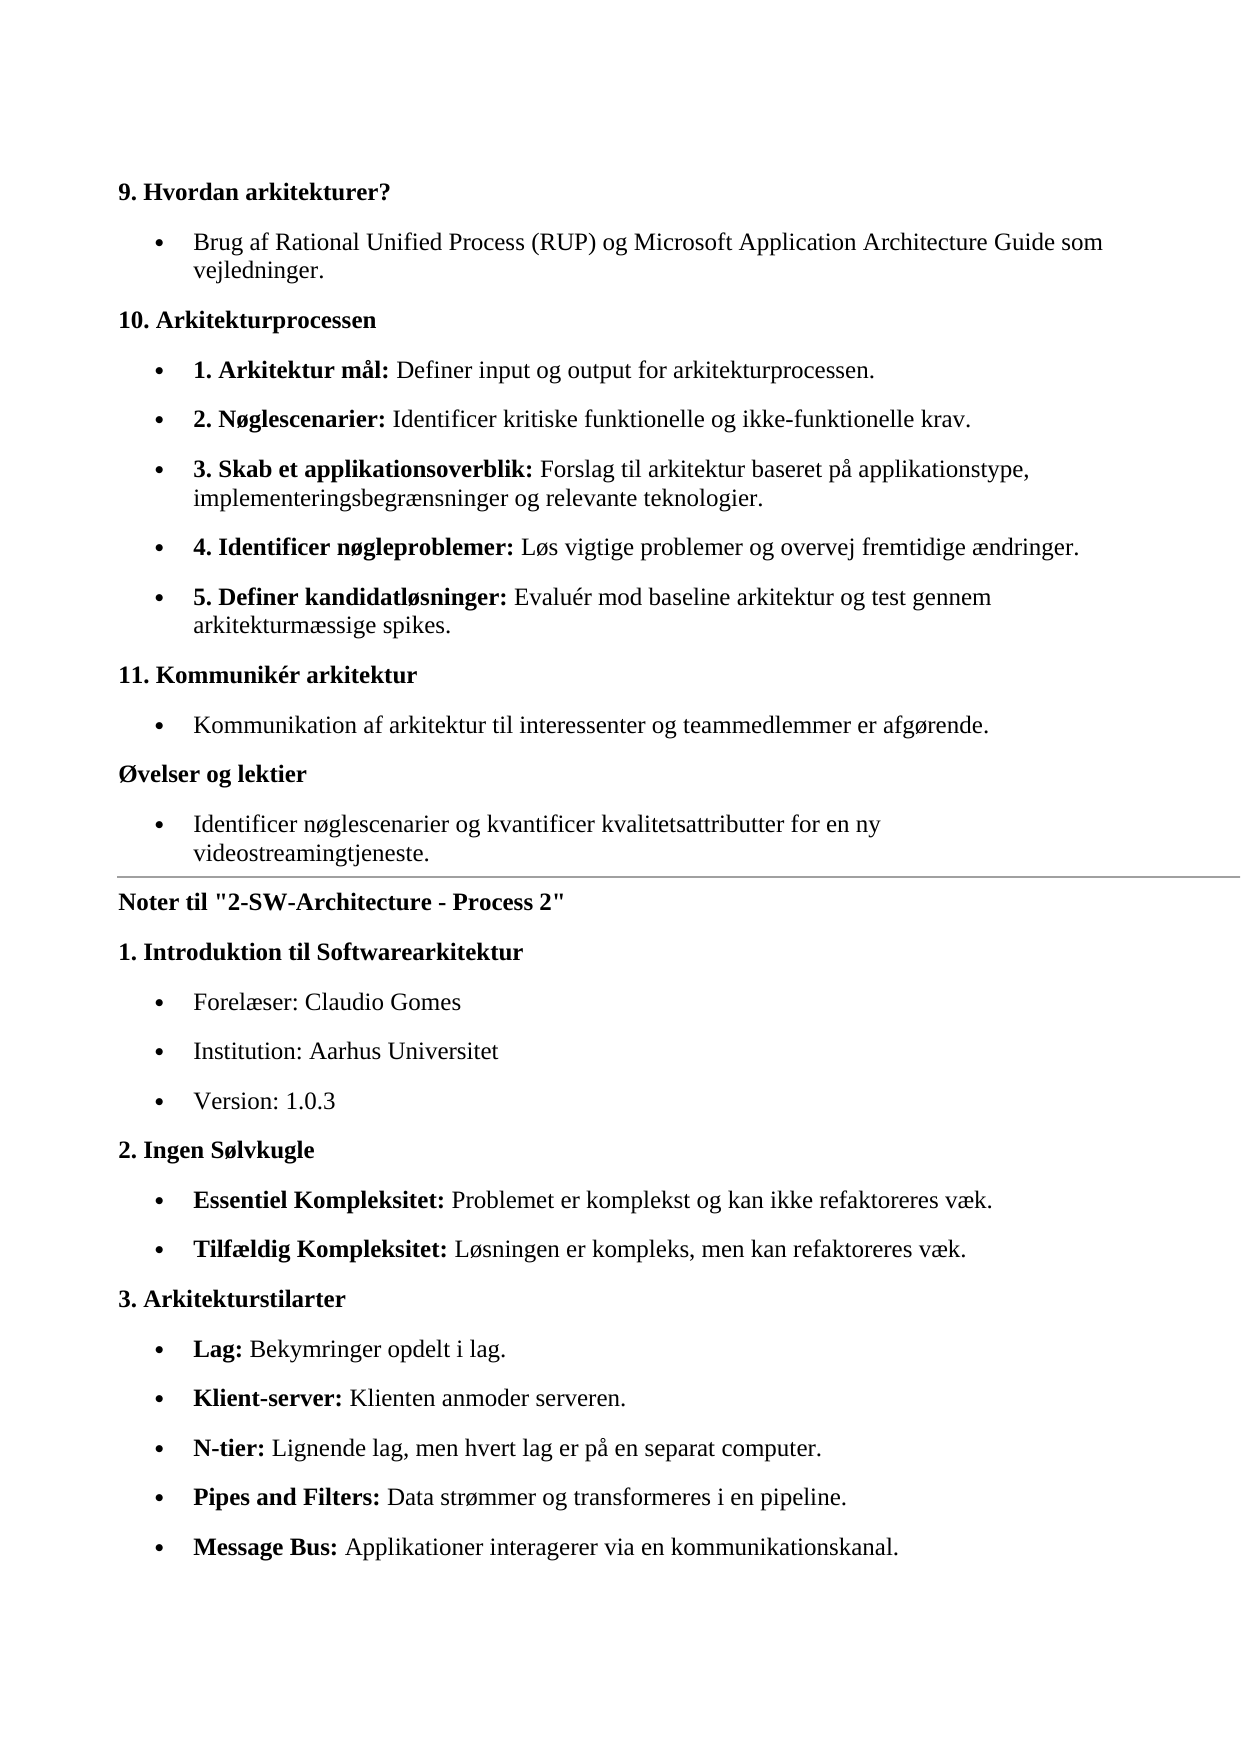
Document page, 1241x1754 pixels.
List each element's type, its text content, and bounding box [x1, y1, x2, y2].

list Lag: Bekymringer opdelt i lag. [156, 1334, 1122, 1362]
list Identificer nøglescenarier og kvantificer kvalitetsattributter for en ny videostreamingtjeneste. [156, 809, 1122, 866]
list Tilfældig Kompleksitet: Løsningen er kompleks, men kan refaktoreres væk. [156, 1234, 1122, 1263]
text 2. Ingen Sølvkugle [118, 1135, 1122, 1164]
list 5. Definer kandidatløsninger: Evaluér mod baseline arkitektur og test gennem arkitekturmæssige spikes. [156, 582, 1122, 639]
list Kommunikation af arkitektur til interessenter og teammedlemmer er afgørende. [156, 710, 1122, 738]
text 11. Kommunikér arkitektur [118, 660, 1122, 689]
list Forelæser: Claudio Gomes [156, 987, 1122, 1015]
list Message Bus: Applikationer interagerer via en kommunikationskanal. [156, 1532, 1122, 1561]
list 4. Identificer nøgleproblemer: Løs vigtige problemer og overvej fremtidige ændringer. [156, 532, 1122, 561]
list Institution: Aarhus Universitet [156, 1036, 1122, 1065]
list Essentiel Kompleksitet: Problemet er komplekst og kan ikke refaktoreres væk. [156, 1185, 1122, 1214]
list Pipes and Filters: Data strømmer og transformeres i en pipeline. [156, 1482, 1122, 1511]
text 10. Arkitekturprocessen [118, 305, 1122, 334]
list N-tier: Lignende lag, men hvert lag er på en separat computer. [156, 1433, 1122, 1462]
list Klient-server: Klienten anmoder serveren. [156, 1383, 1122, 1412]
text 1. Introduktion til Softwarearkitektur [118, 937, 1122, 966]
list 1. Arkitektur mål: Definer input og output for arkitekturprocessen. [156, 355, 1122, 383]
text 9. Hvordan arkitekturer? [118, 177, 1122, 206]
text 3. Arkitekturstilarter [118, 1284, 1122, 1313]
list 3. Skab et applikationsoverblik: Forslag til arkitektur baseret på applikationstype, implementeringsbegrænsninger og relevante teknologier. [156, 454, 1122, 511]
list 2. Nøglescenarier: Identificer kritiske funktionelle og ikke-funktionelle krav. [156, 404, 1122, 433]
list Version: 1.0.3 [156, 1086, 1122, 1114]
text Øvelser og lektier [118, 759, 1122, 788]
list Brug af Rational Unified Process (RUP) og Microsoft Application Architecture Guide som vejledninger. [156, 227, 1122, 284]
text Noter til "2-SW-Architecture - Process 2" [118, 887, 1122, 916]
